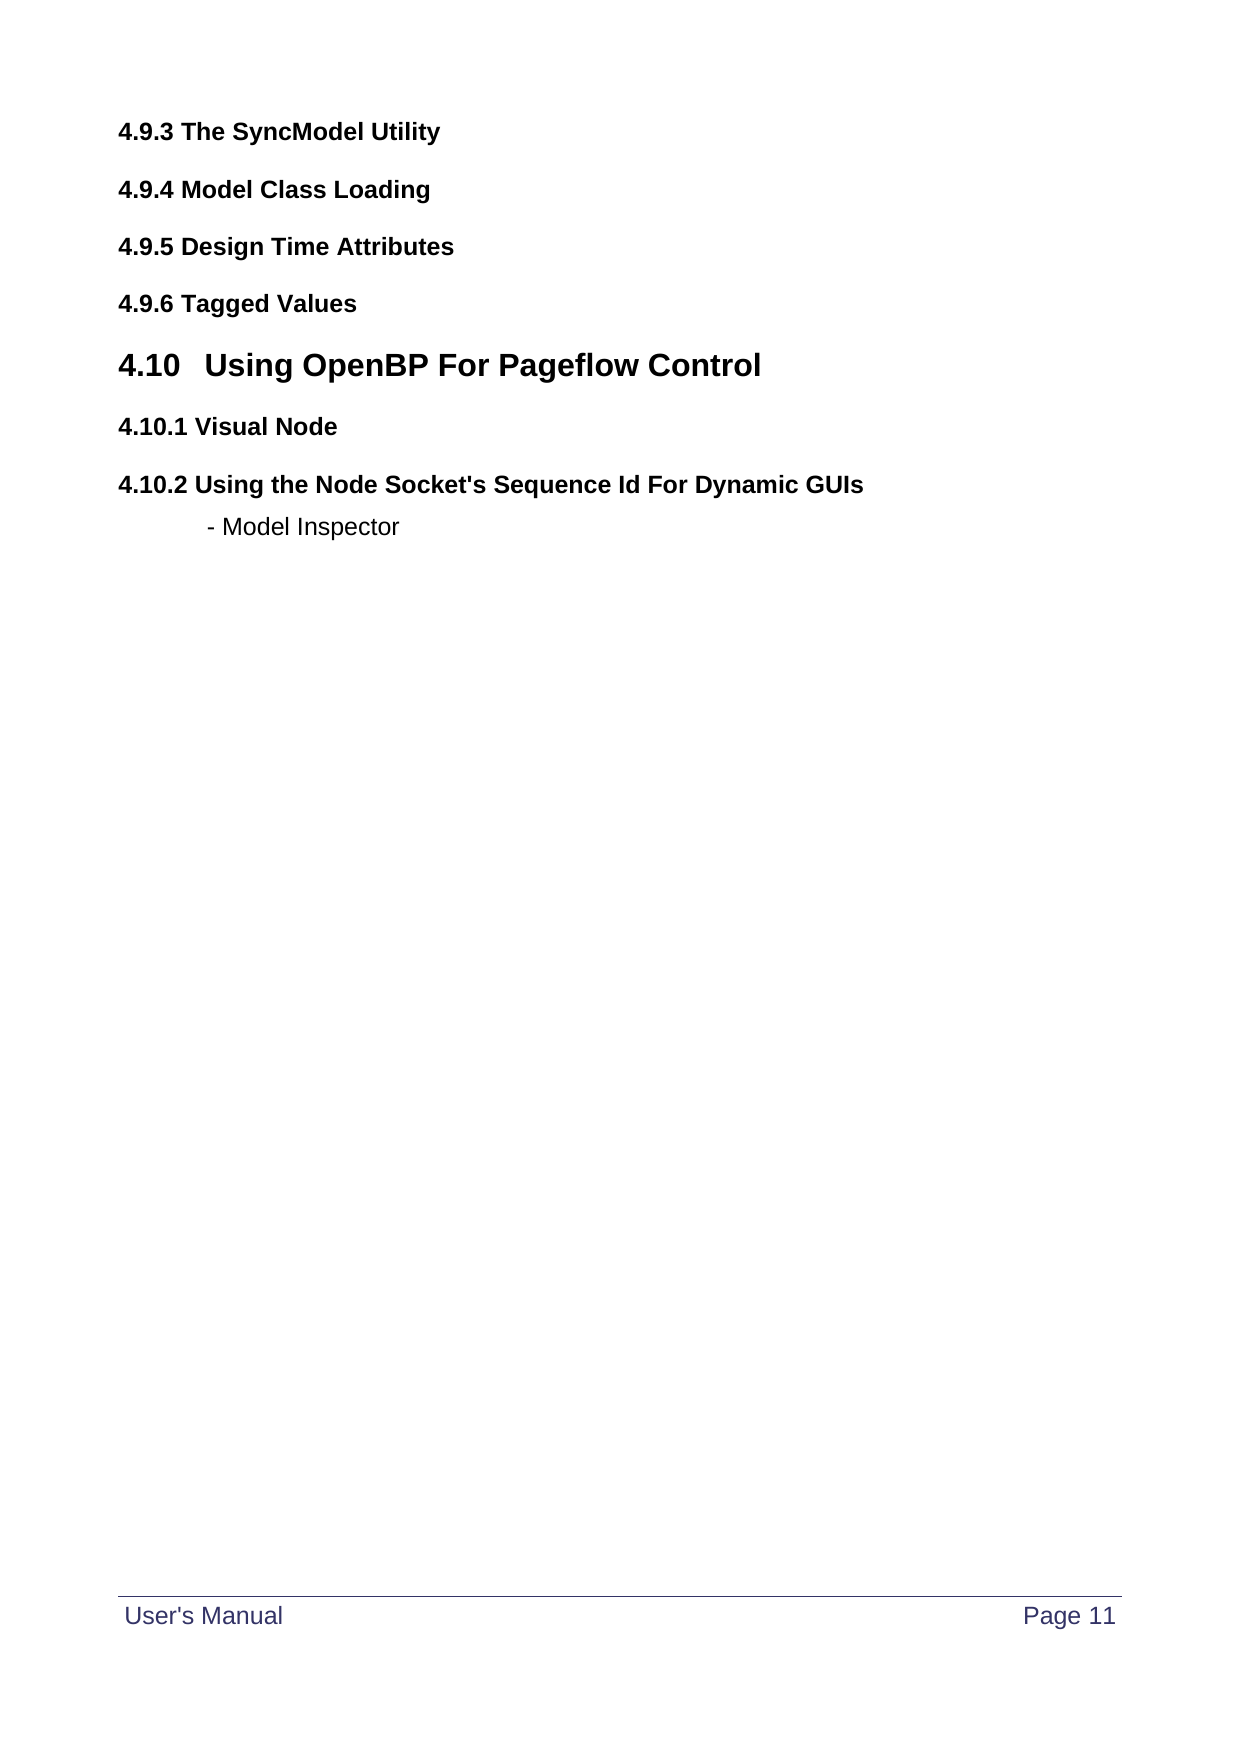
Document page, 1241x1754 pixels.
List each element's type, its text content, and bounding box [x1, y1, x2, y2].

subtitle Tagged Values [118, 290, 1122, 318]
subtitle Model Class Loading [118, 176, 1122, 203]
subtitle Using OpenBP For Pageflow Control [118, 348, 1122, 383]
subtitle Design Time Attributes [118, 233, 1122, 261]
text - Model Inspector [207, 513, 1122, 541]
subtitle Using the Node Socket's Sequence Id For Dynamic GUIs [118, 470, 1122, 498]
subtitle Visual Node [118, 413, 1122, 441]
subtitle The SyncModel Utility [118, 118, 1122, 146]
